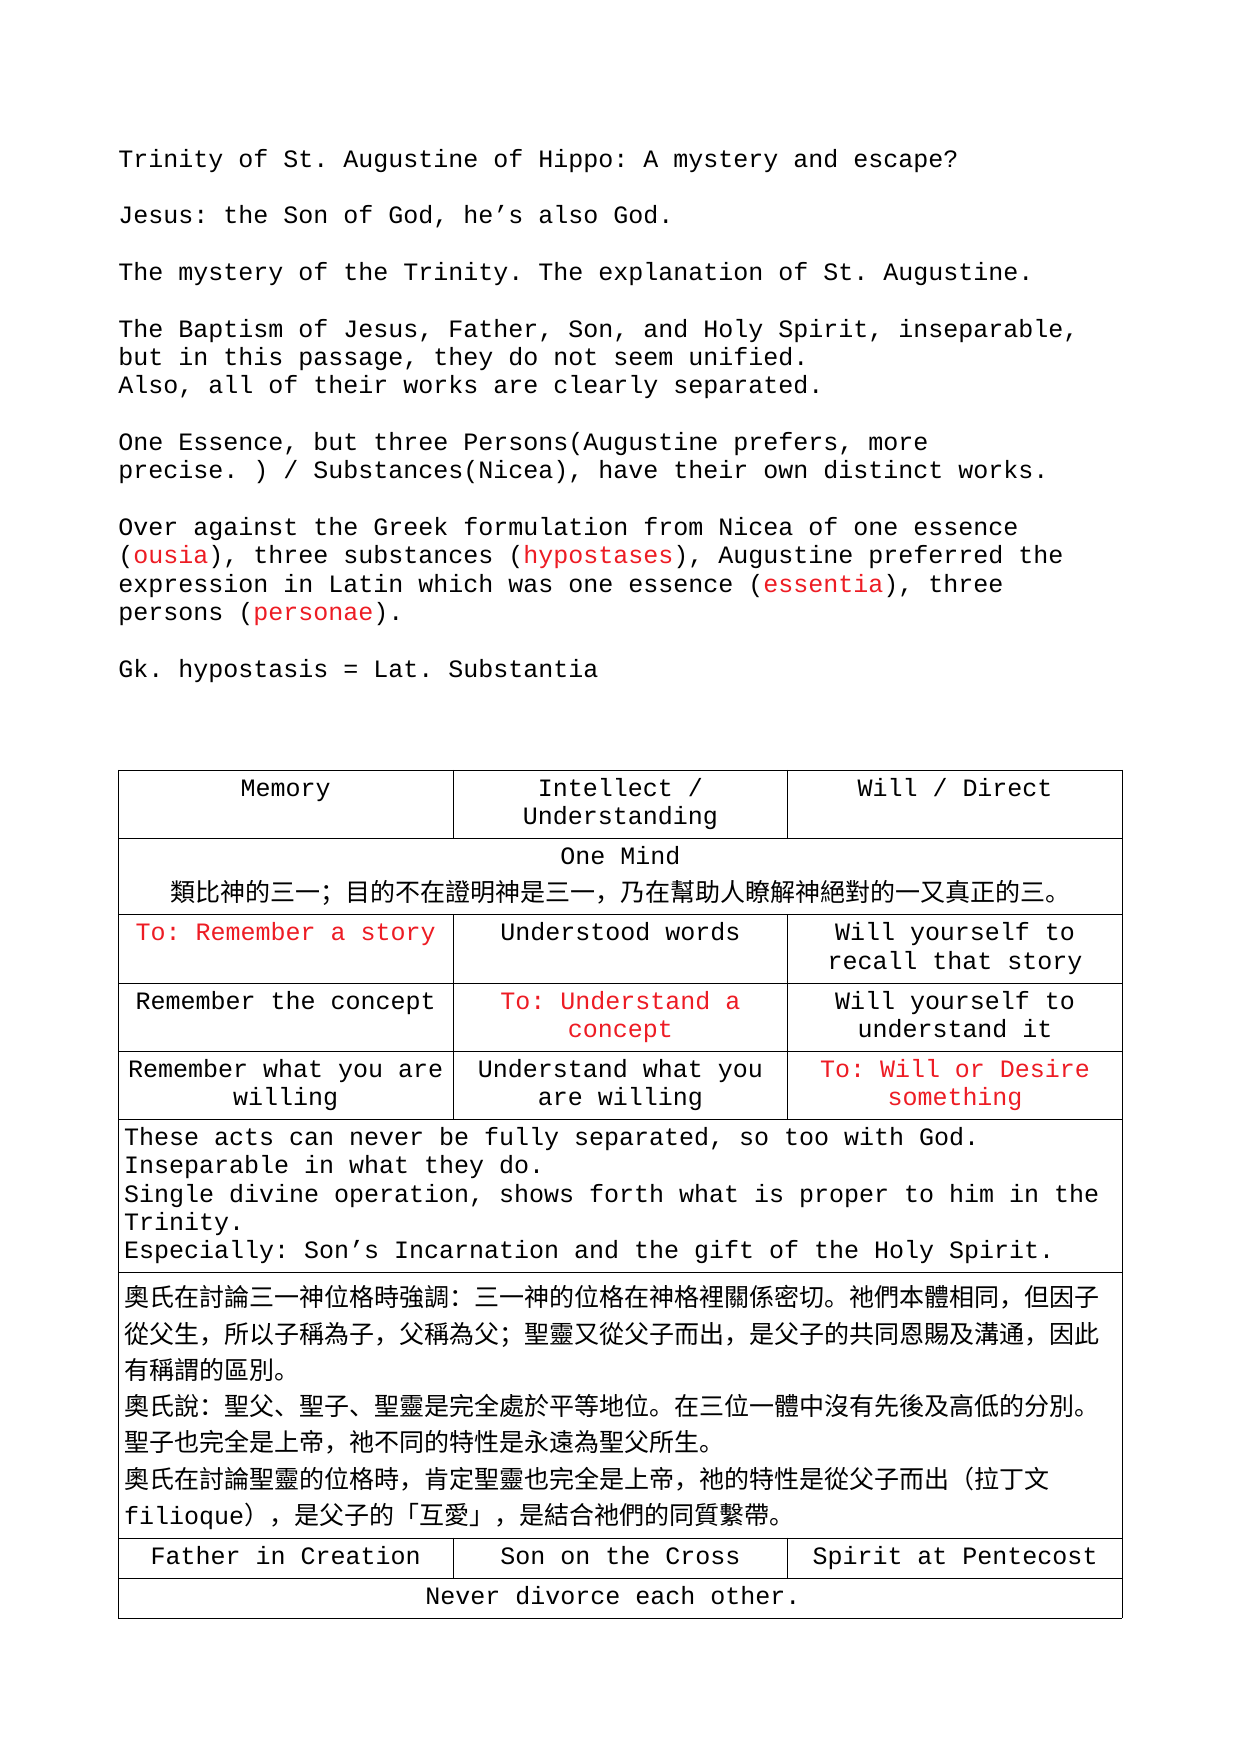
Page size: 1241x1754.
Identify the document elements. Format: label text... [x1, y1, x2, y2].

table_cell Father in Creation [119, 1539, 453, 1577]
table_cell 奧氏在討論三一神位格時強調：三一神的位格在神格裡關係密切。祂們本體相同，但因子從父生，所以子稱為子，父稱為父；聖靈又從父子而出，是父子的共同恩賜及溝通，因此有稱謂的區別。 奧氏說：聖父、聖子、聖靈是完全處於平等地位。在三位一體中沒有先後及高低的分別。聖子也完全是上帝，祂不同的特性是永遠為聖父所生。 奧氏在討論聖靈的位格時，肯定聖靈也完全是上帝，祂的特性是從父子而出（拉丁文filioque），是父子的「互愛」，是結合祂們的同質繫帶。 [119, 1273, 1122, 1538]
text The mystery of the Trinity. The explanation of St. Augustine. [118, 260, 1122, 288]
table_header Memory [119, 771, 453, 838]
table_cell Will yourself to recall that story [788, 915, 1122, 982]
text Gk. hypostasis = Lat. Substantia [118, 656, 1122, 685]
table_cell Son on the Cross [454, 1539, 787, 1577]
text Jesus: the Son of God, he’s also God. [118, 203, 1122, 231]
table_cell Understood words [454, 915, 787, 982]
table_cell Never divorce each other. [119, 1579, 1122, 1617]
table_header Intellect / Understanding [454, 771, 787, 838]
table_cell To: Will or Desire something [788, 1052, 1122, 1119]
table_cell One Mind 類比神的三一；目的不在證明神是三一，乃在幫助人瞭解神絕對的一又真正的三。 [119, 839, 1122, 914]
table_cell Understand what you are willing [454, 1052, 787, 1119]
table_cell Remember the concept [119, 984, 453, 1051]
table_cell Spirit at Pentecost [788, 1539, 1122, 1577]
text The Baptism of Jesus, Father, Son, and Holy Spirit, inseparable, but in this passage, they do not seem unified. [118, 316, 1122, 373]
table_cell Will yourself to understand it [788, 984, 1122, 1051]
text One Essence, but three Persons(Augustine prefers, more precise. ) / Substances(Nicea), have their own distinct works. [118, 430, 1122, 486]
table_cell Remember what you are willing [119, 1052, 453, 1119]
text Also, all of their works are clearly separated. [118, 373, 1122, 401]
table_cell To: Understand a concept [454, 984, 787, 1051]
text Trinity of St. Augustine of Hippo: A mystery and escape? [118, 146, 1122, 175]
table_cell To: Remember a story [119, 915, 453, 982]
table_header Will / Direct [788, 771, 1122, 838]
table_cell These acts can never be fully separated, so too with God. Inseparable in what they do. Single divine operation, shows forth what is proper to him in the Trinity. Especially: Son’s Incarnation and the gift of the Holy Spirit. [119, 1120, 1122, 1272]
text Over against the Greek formulation from Nicea of one essence (ousia), three substances (hypostases), Augustine preferred the expression in Latin which was one essence (essentia), three persons (personae). [118, 515, 1122, 628]
